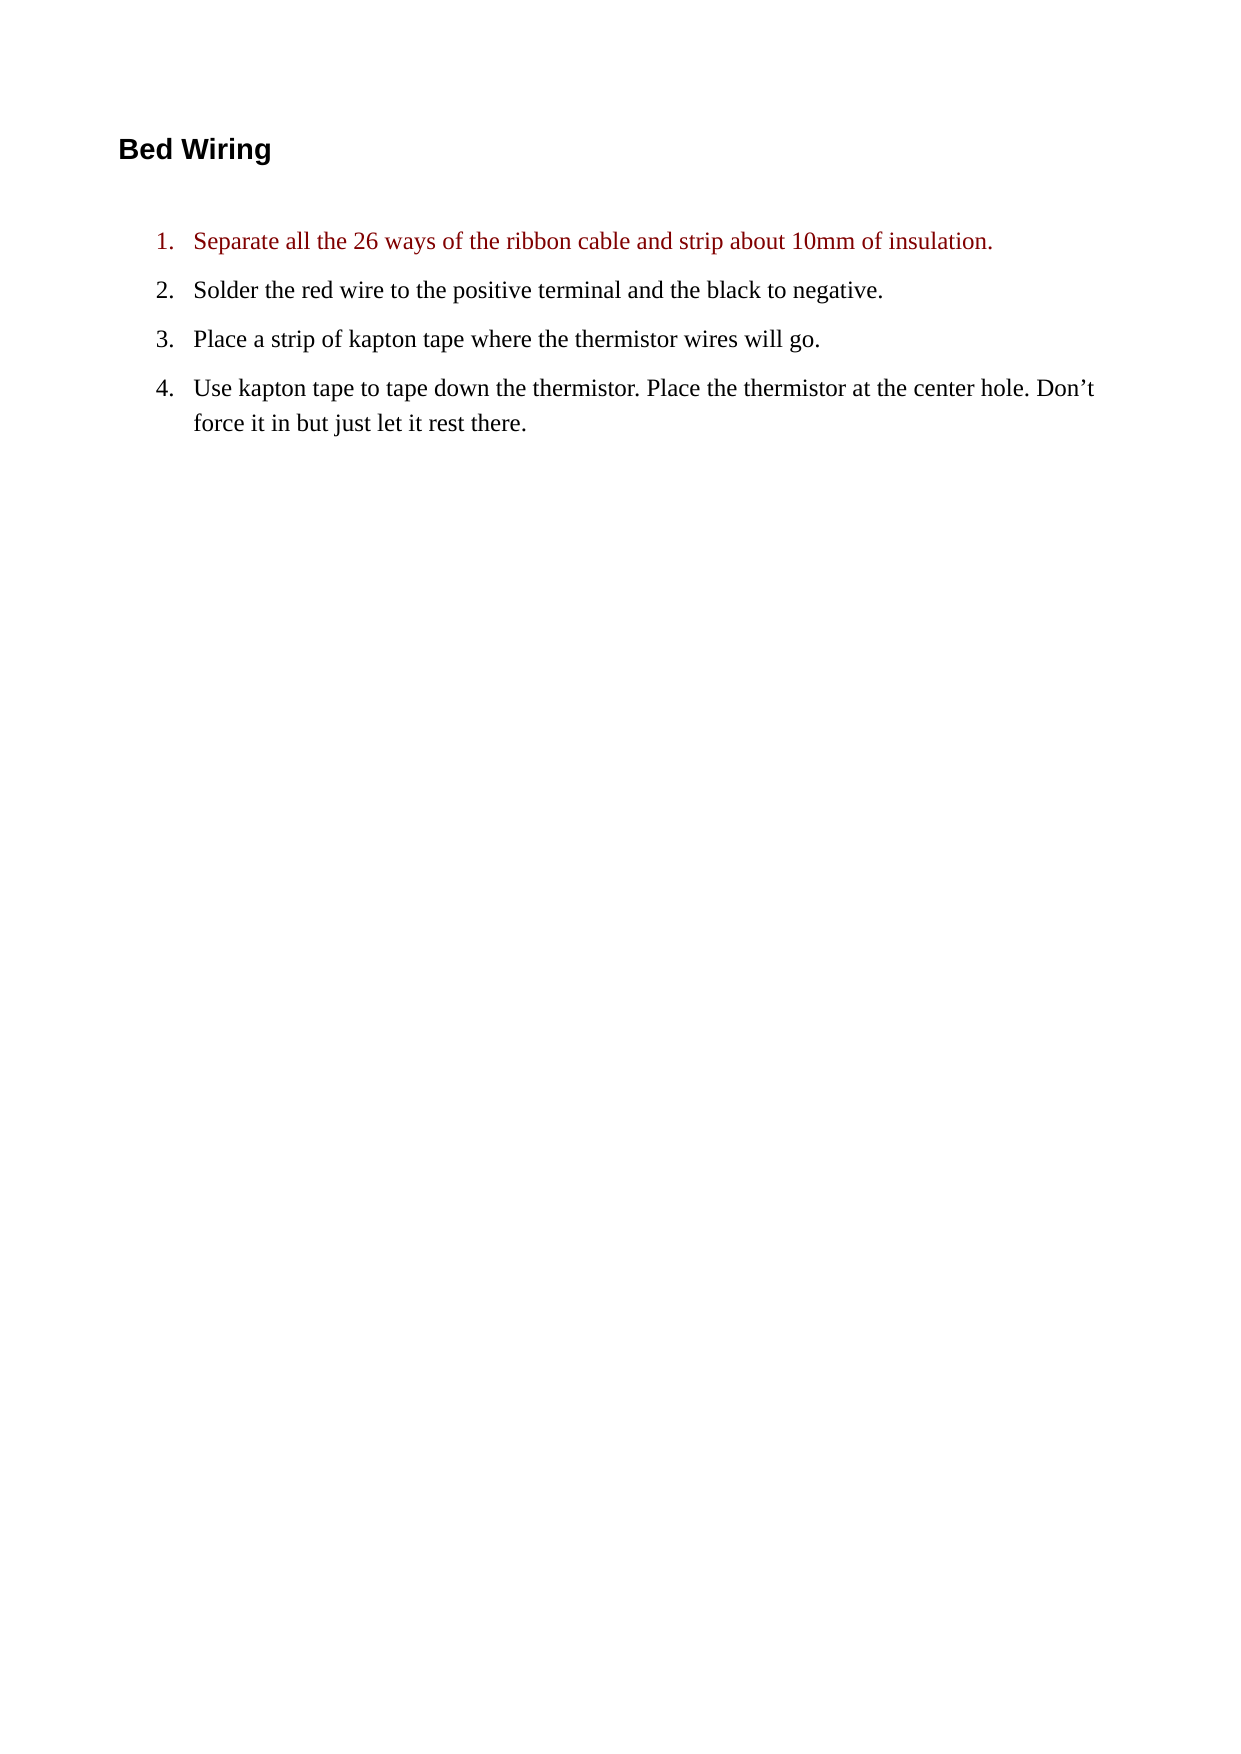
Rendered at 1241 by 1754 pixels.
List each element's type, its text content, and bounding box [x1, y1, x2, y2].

list Use kapton tape to tape down the thermistor. Place the thermistor at the center hole. Don’t force it in but just let it rest there. [156, 373, 1122, 437]
list Solder the red wire to the positive terminal and the black to negative. [156, 275, 1122, 304]
list Separate all the 26 ways of the ribbon cable and strip about 10mm of insulation. [156, 226, 1122, 255]
subtitle Bed Wiring [118, 132, 1122, 165]
list Place a strip of kapton tape where the thermistor wires will go. [156, 324, 1122, 353]
